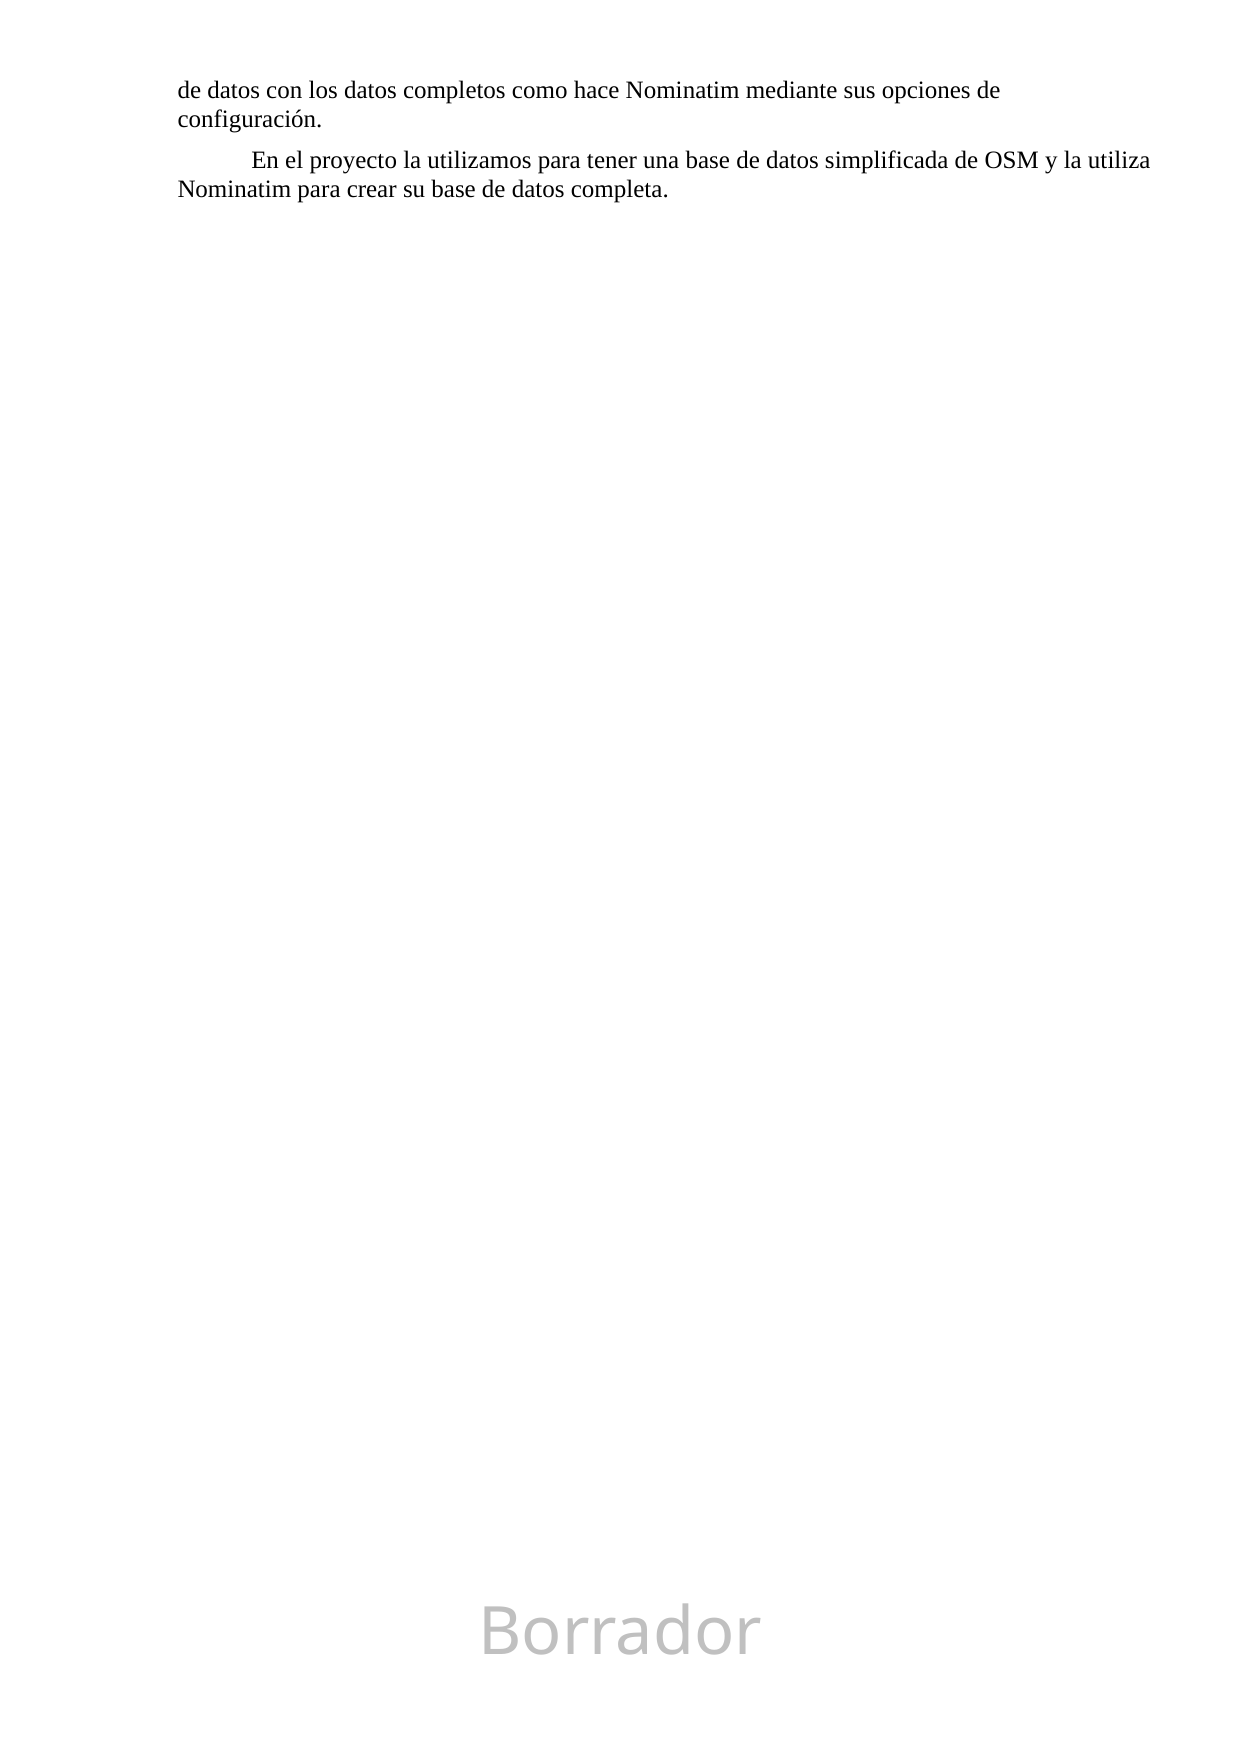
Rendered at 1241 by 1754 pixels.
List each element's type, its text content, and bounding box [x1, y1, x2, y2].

text En el proyecto la utilizamos para tener una base de datos simplificada de OSM y la utiliza Nominatim para crear su base de datos completa. [177, 145, 1152, 202]
text de datos con los datos completos como hace Nominatim mediante sus opciones de configuración. [177, 75, 1152, 132]
